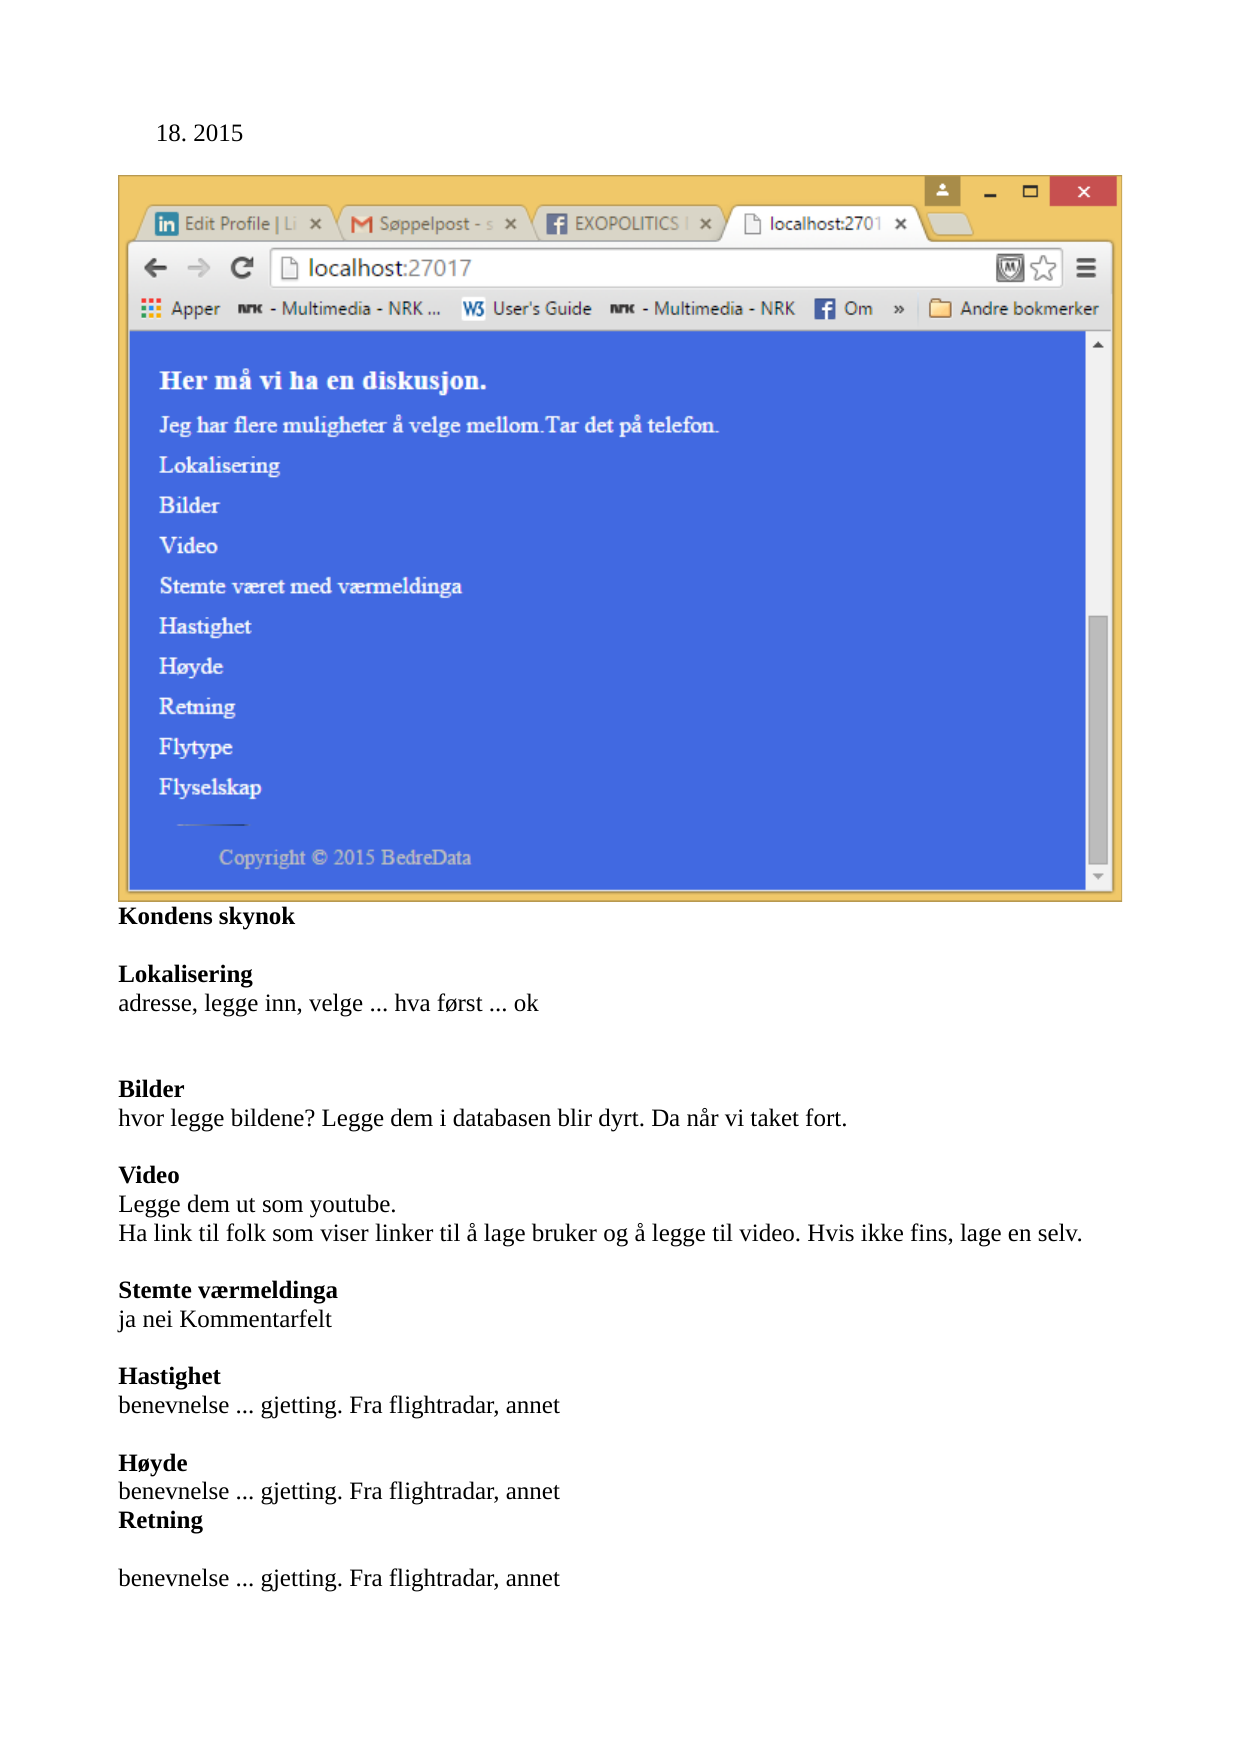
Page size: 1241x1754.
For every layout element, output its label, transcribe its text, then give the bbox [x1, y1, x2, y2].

text Høyde [118, 1448, 1122, 1476]
text Video [118, 1160, 1122, 1189]
text benevnelse ... gjetting. Fra flightradar, annet [118, 1563, 1122, 1591]
text Legge dem ut som youtube. [118, 1189, 1122, 1218]
text Bilder [118, 1074, 1122, 1103]
picture [118, 175, 1123, 902]
text Stemte værmeldinga [118, 1275, 1122, 1304]
text hvor legge bildene? Legge dem i databasen blir dyrt. Da når vi taket fort. [118, 1103, 1122, 1131]
text benevnelse ... gjetting. Fra flightradar, annet [118, 1390, 1122, 1419]
text adresse, legge inn, velge ... hva først ... ok [118, 988, 1122, 1016]
text Lokalisering [118, 959, 1122, 988]
text Kondens skynok [118, 902, 1122, 930]
text ja nei Kommentarfelt [118, 1304, 1122, 1333]
text benevnelse ... gjetting. Fra flightradar, annet [118, 1476, 1122, 1505]
text Ha link til folk som viser linker til å lage bruker og å legge til video. Hvis ikke fins, lage en selv. [118, 1218, 1122, 1246]
text Hastighet [118, 1361, 1122, 1390]
list 2015 [156, 118, 1122, 147]
text Retning [118, 1505, 1122, 1534]
